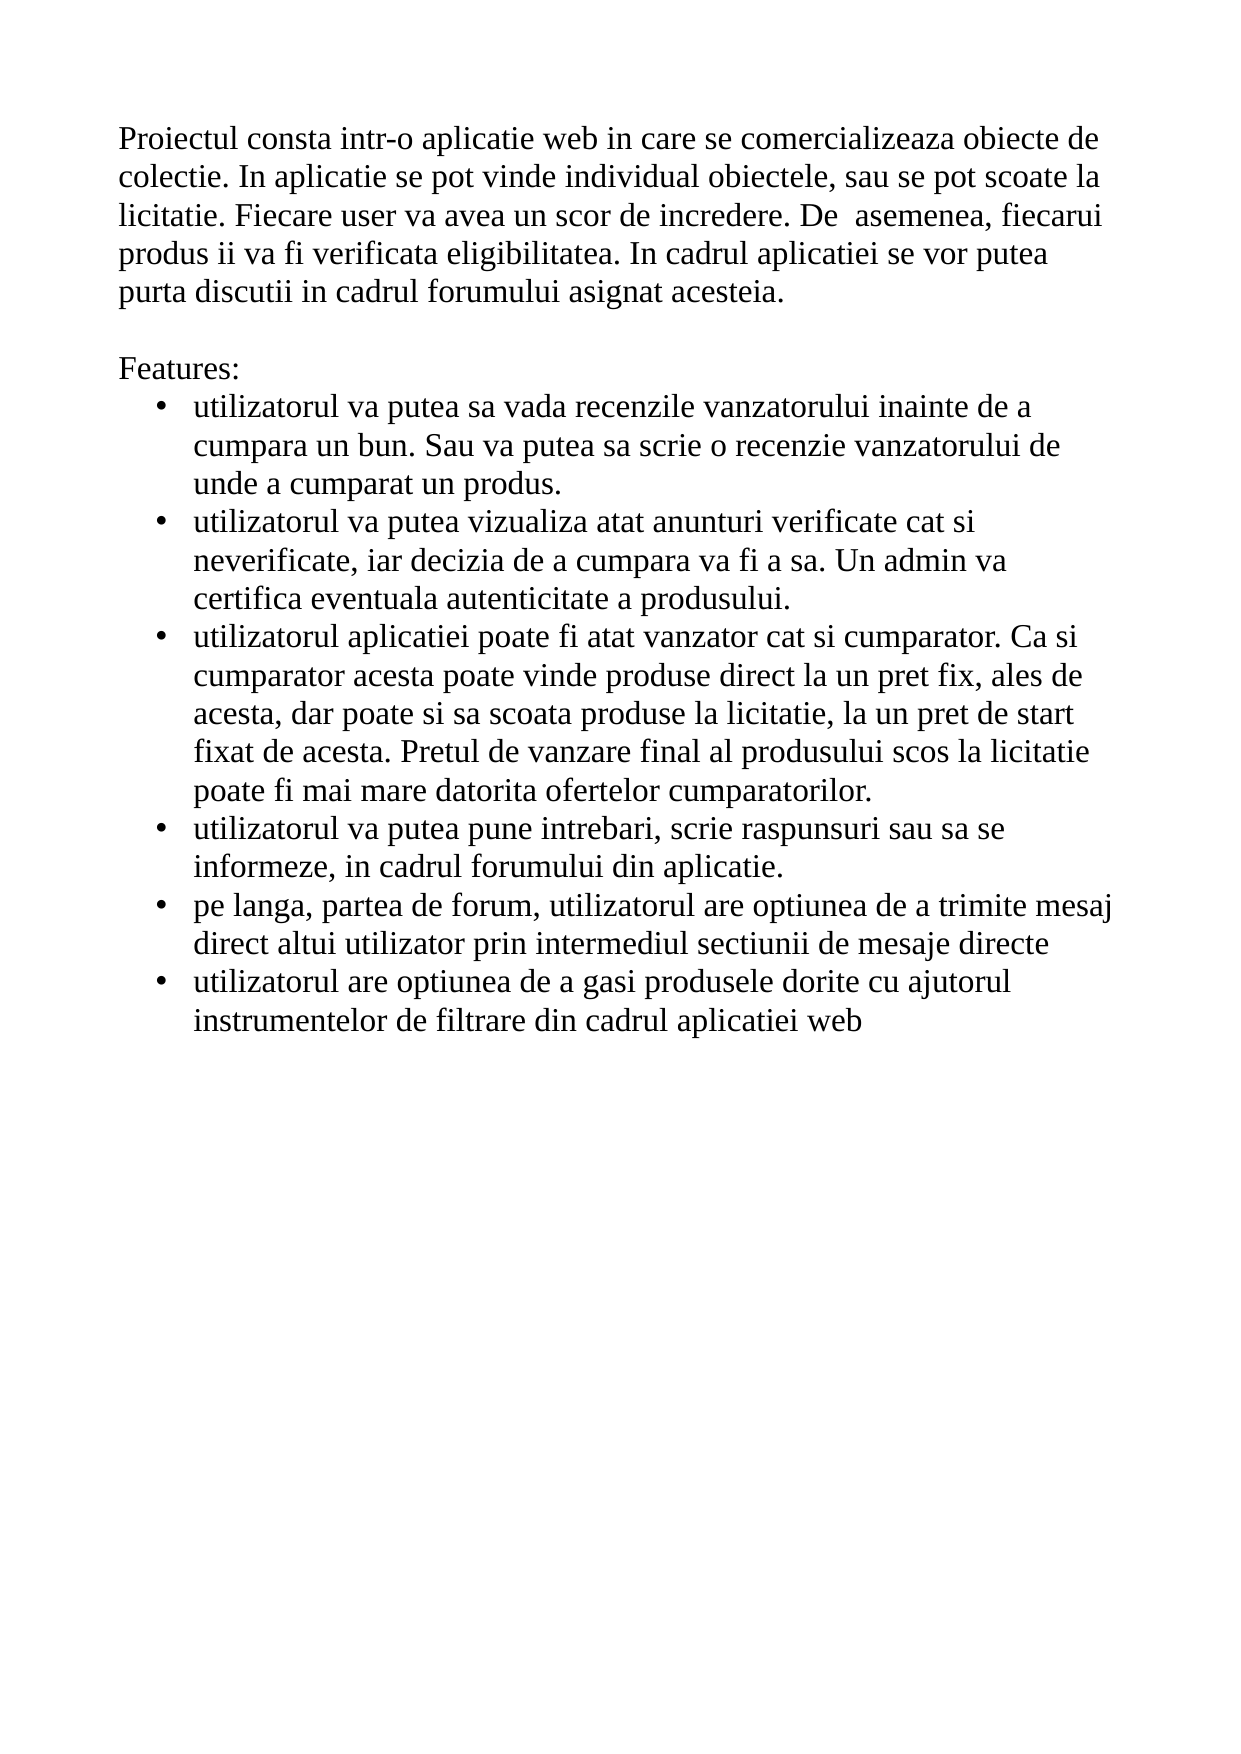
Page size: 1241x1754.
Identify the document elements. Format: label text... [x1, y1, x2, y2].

list utilizatorul aplicatiei poate fi atat vanzator cat si cumparator. Ca si cumparator acesta poate vinde produse direct la un pret fix, ales de acesta, dar poate si sa scoata produse la licitatie, la un pret de start fixat de acesta. Pretul de vanzare final al produsului scos la licitatie poate fi mai mare datorita ofertelor cumparatorilor. [156, 616, 1122, 808]
list utilizatorul va putea vizualiza atat anunturi verificate cat si neverificate, iar decizia de a cumpara va fi a sa. Un admin va certifica eventuala autenticitate a produsului. [156, 501, 1122, 616]
list pe langa, partea de forum, utilizatorul are optiunea de a trimite mesaj direct altui utilizator prin intermediul sectiunii de mesaje directe [156, 885, 1122, 961]
text Proiectul consta intr-o aplicatie web in care se comercializeaza obiecte de colectie. In aplicatie se pot vinde individual obiectele, sau se pot scoate la licitatie. Fiecare user va avea un scor de incredere. De asemenea, fiecarui produs ii va fi verificata eligibilitatea. In cadrul aplicatiei se vor putea purta discutii in cadrul forumului asignat acesteia. [118, 118, 1122, 310]
list utilizatorul are optiunea de a gasi produsele dorite cu ajutorul instrumentelor de filtrare din cadrul aplicatiei web [156, 961, 1122, 1038]
list utilizatorul va putea pune intrebari, scrie raspunsuri sau sa se informeze, in cadrul forumului din aplicatie. [156, 808, 1122, 885]
list utilizatorul va putea sa vada recenzile vanzatorului inainte de a cumpara un bun. Sau va putea sa scrie o recenzie vanzatorului de unde a cumparat un produs. [156, 386, 1122, 501]
text Features: [118, 348, 1122, 386]
